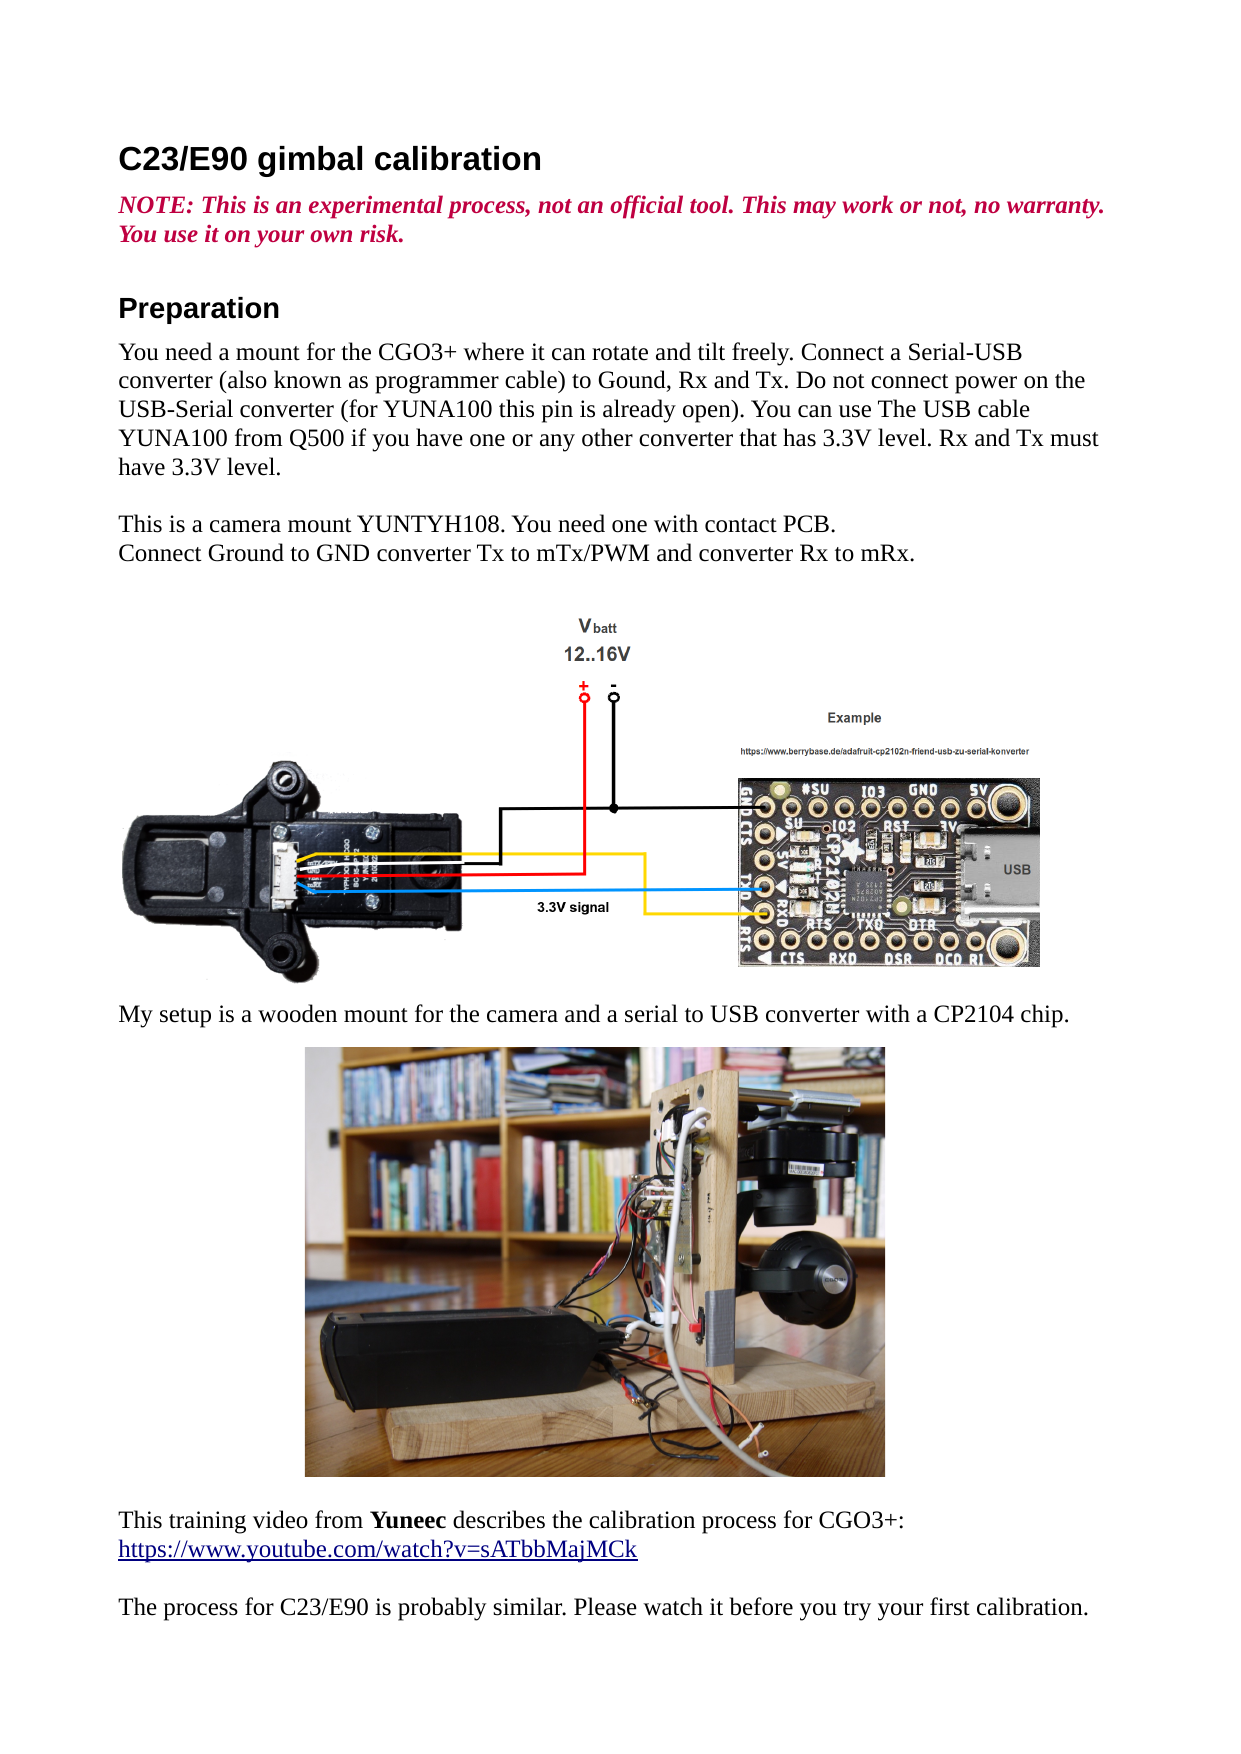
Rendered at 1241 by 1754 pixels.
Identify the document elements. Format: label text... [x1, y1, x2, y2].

text This training video from Yuneec describes the calibration process for CGO3+: [118, 1506, 1122, 1534]
picture [304, 1047, 886, 1477]
text Connect Ground to GND converter Tx to mTx/PWM and converter Rx to mRx. [118, 538, 1122, 567]
text NOTE: This is an experimental process, not an official tool. This may work or not, no warranty. You use it on your own risk. [118, 190, 1122, 247]
text This is a camera mount YUNTYH108. You need one with contact PCB. [118, 509, 1122, 538]
text You need a mount for the CGO3+ where it can rotate and tilt freely. Connect a Serial-USB converter (also known as programmer cable) to Gound, Rx and Tx. Do not connect power on the USB-Serial converter (for YUNA100 this pin is already open). You can use The USB cable YUNA100 from Q500 if you have one or any other converter that has 3.3V level. Rx and Tx must have 3.3V level. [118, 337, 1122, 481]
subtitle Preparation [118, 291, 1122, 324]
subtitle C23/E90 gimbal calibration [118, 139, 1122, 177]
text https://www.youtube.com/watch?v=sATbbMajMCk [118, 1534, 1122, 1563]
picture [101, 589, 1050, 1000]
text My setup is a wooden mount for the camera and a serial to USB converter with a CP2104 chip. [118, 567, 1122, 1028]
text The process for C23/E90 is probably similar. Please watch it before you try your first calibration. [118, 1592, 1122, 1621]
